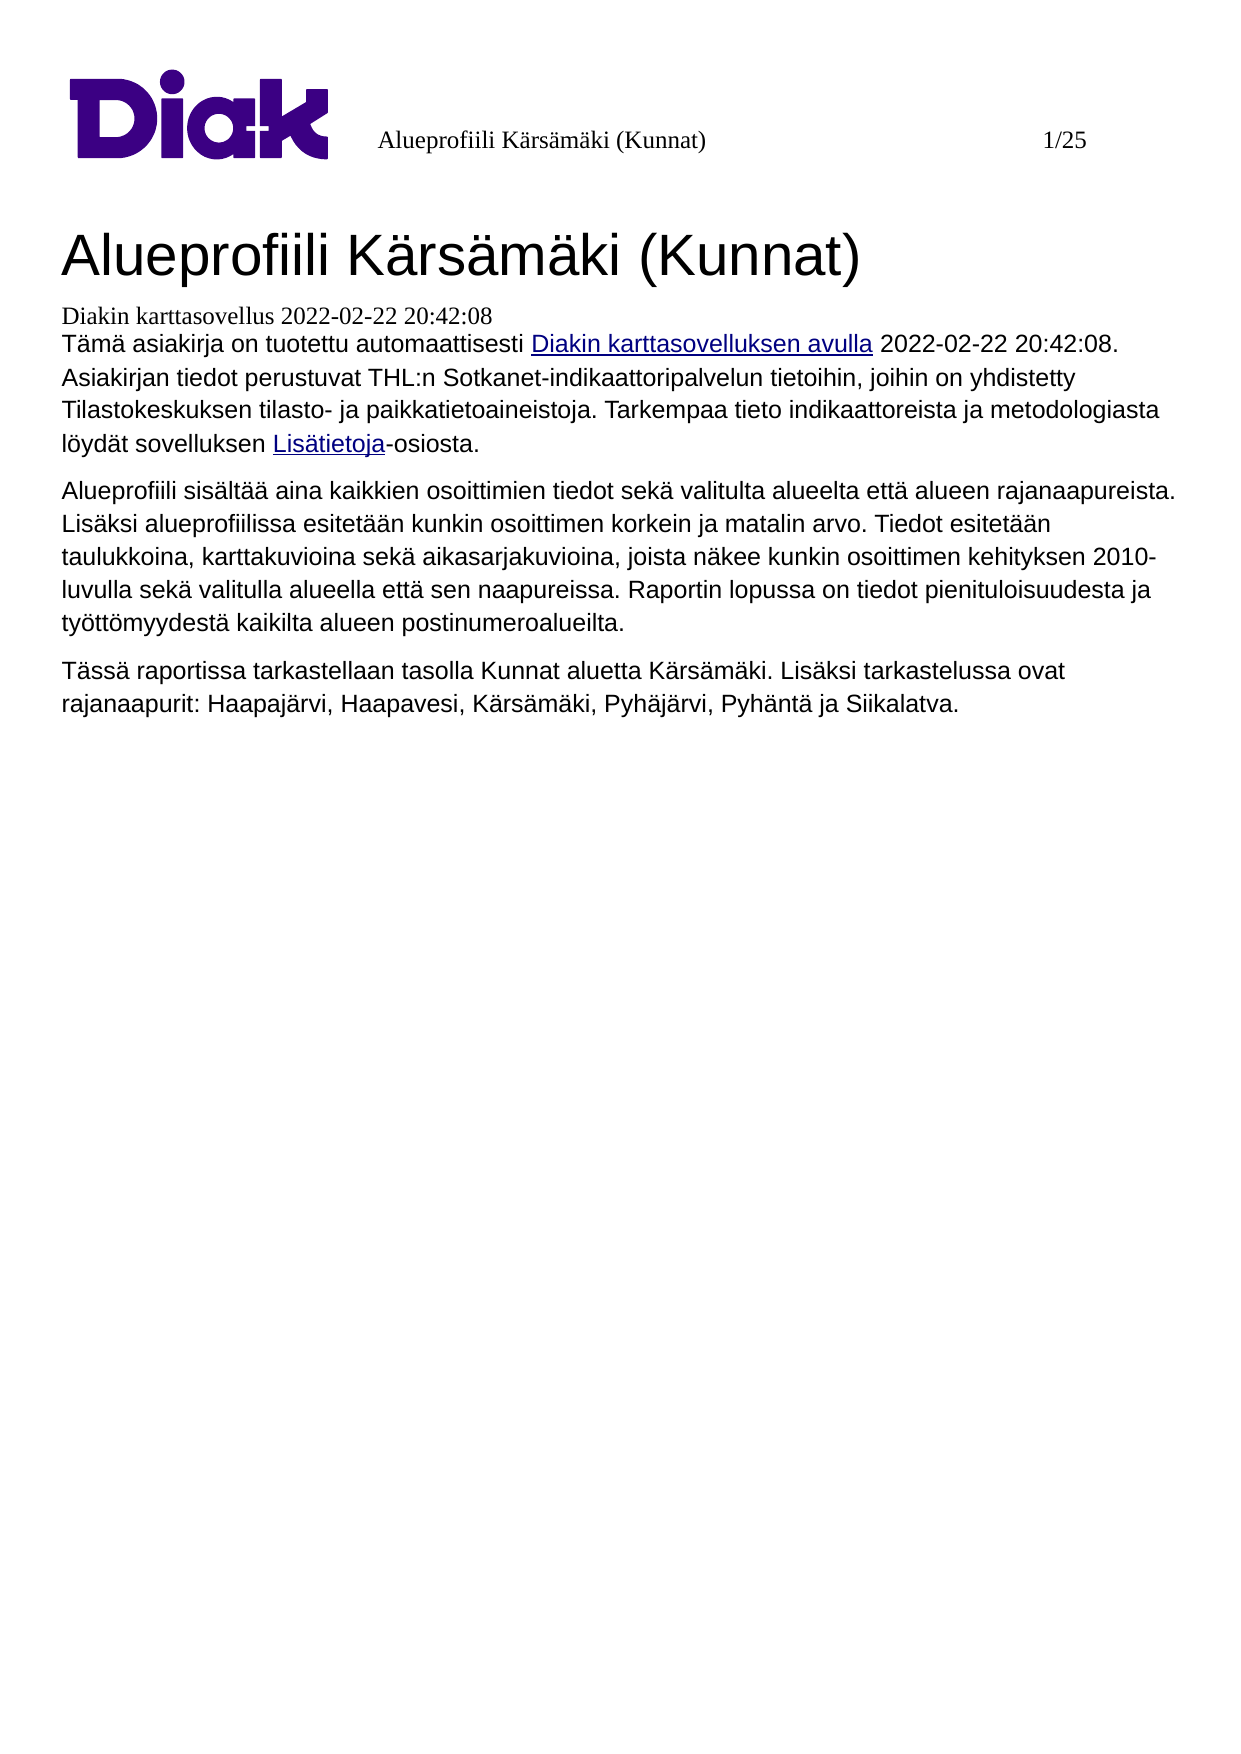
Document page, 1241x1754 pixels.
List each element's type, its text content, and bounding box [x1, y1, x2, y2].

text Diakin karttasovellus 2022-02-22 20:42:08 [61, 301, 1179, 329]
text Tässä raportissa tarkastellaan tasolla Kunnat aluetta Kärsämäki. Lisäksi tarkastelussa ovat rajanaapurit: Haapajärvi, Haapavesi, Kärsämäki, Pyhäjärvi, Pyhäntä ja Siikalatva. [61, 656, 1179, 718]
text Alueprofiili sisältää aina kaikkien osoittimien tiedot sekä valitulta alueelta että alueen rajanaapureista. Lisäksi alueprofiilissa esitetään kunkin osoittimen korkein ja matalin arvo. Tiedot esitetään taulukkoina, karttakuvioina sekä aikasarjakuvioina, joista näkee kunkin osoittimen kehityksen 2010-luvulla sekä valitulla alueella että sen naapureissa. Raportin lopussa on tiedot pienituloisuudesta ja työttömyydestä kaikilta alueen postinumeroalueilta. [61, 476, 1179, 637]
text Tämä asiakirja on tuotettu automaattisesti Diakin karttasovelluksen avulla 2022-02-22 20:42:08. Asiakirjan tiedot perustuvat THL:n Sotkanet-indikaattoripalvelun tietoihin, joihin on yhdistetty Tilastokeskuksen tilasto- ja paikkatietoaineistoja. Tarkempaa tieto indikaattoreista ja metodologiasta löydät sovelluksen Lisätietoja-osiosta. [61, 329, 1179, 457]
title Alueprofiili Kärsämäki (Kunnat) [61, 221, 1179, 288]
